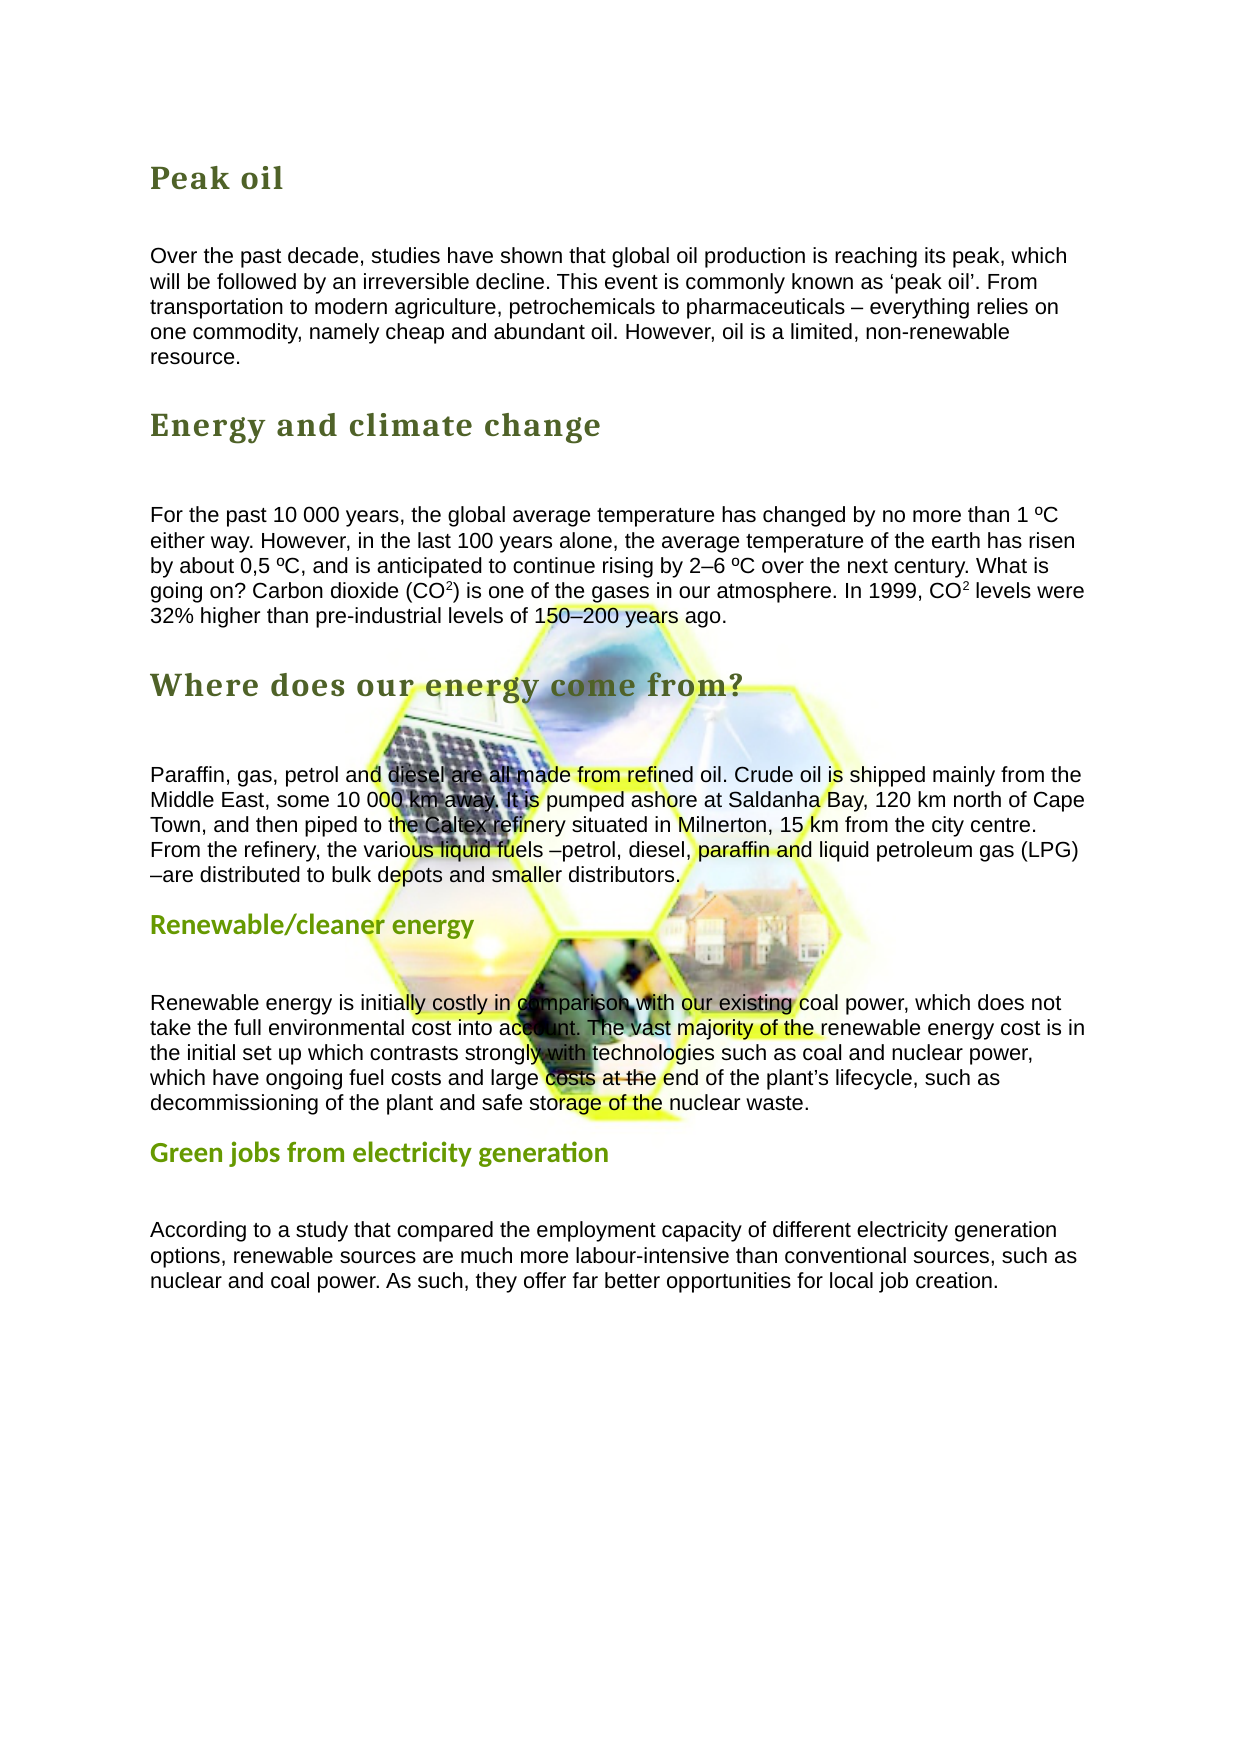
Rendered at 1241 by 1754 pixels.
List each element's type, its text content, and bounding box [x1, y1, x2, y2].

subtitle Peak oil [150, 159, 1090, 198]
subtitle Green jobs from electricity generation [150, 1134, 1090, 1170]
picture [345, 628, 896, 666]
text Paraffin, gas, petrol and diesel are all made from refined oil. Crude oil is shipped mainly from the Middle East, some 10 000 km away. It is pumped ashore at Saldanha Bay, 120 km north of Cape Town, and then piped to the Caltex refinery situated in Milnerton, 15 km from the city centre. From the refinery, the various liquid fuels –petrol, diesel, paraffin and liquid petroleum gas (LPG) –are distributed to bulk depots and smaller distributors. [150, 761, 1090, 887]
picture [345, 887, 896, 906]
text Renewable energy is initially costly in comparison with our existing coal power, which does not take the full environmental cost into account. The vast majority of the renewable energy cost is in the initial set up which contrasts strongly with technologies such as coal and nuclear power, which have ongoing fuel costs and large costs at the end of the plant’s lifecycle, such as decommissioning of the plant and safe storage of the nuclear waste. [150, 989, 1090, 1115]
subtitle Energy and climate change [150, 407, 1090, 445]
subtitle Renewable/cleaner energy [150, 906, 1090, 942]
picture [345, 942, 896, 989]
picture [345, 704, 896, 761]
text According to a study that compared the employment capacity of different electricity generation options, renewable sources are much more labour-intensive than conventional sources, such as nuclear and coal power. As such, they offer far better opportunities for local job creation. [150, 1217, 1090, 1293]
text Over the past decade, studies have shown that global oil production is reaching its peak, which will be followed by an irreversible decline. This event is commonly known as ‘peak oil’. From transportation to modern agriculture, petrochemicals to pharmaceuticals – everything relies on one commodity, namely cheap and abundant oil. However, oil is a limited, non-renewable resource. [150, 243, 1090, 369]
text For the past 10 000 years, the global average temperature has changed by no more than 1 ºC either way. However, in the last 100 years alone, the average temperature of the earth has risen by about 0,5 ºC, and is anticipated to continue rising by 2–6 ºC over the next century. What is going on? Carbon dioxide (CO2) is one of the gases in our atmosphere. In 1999, CO2 levels were 32% higher than pre-industrial levels of 150–200 years ago. [150, 502, 1090, 628]
picture [345, 1115, 896, 1134]
subtitle Where does our energy come from? [150, 666, 1090, 704]
